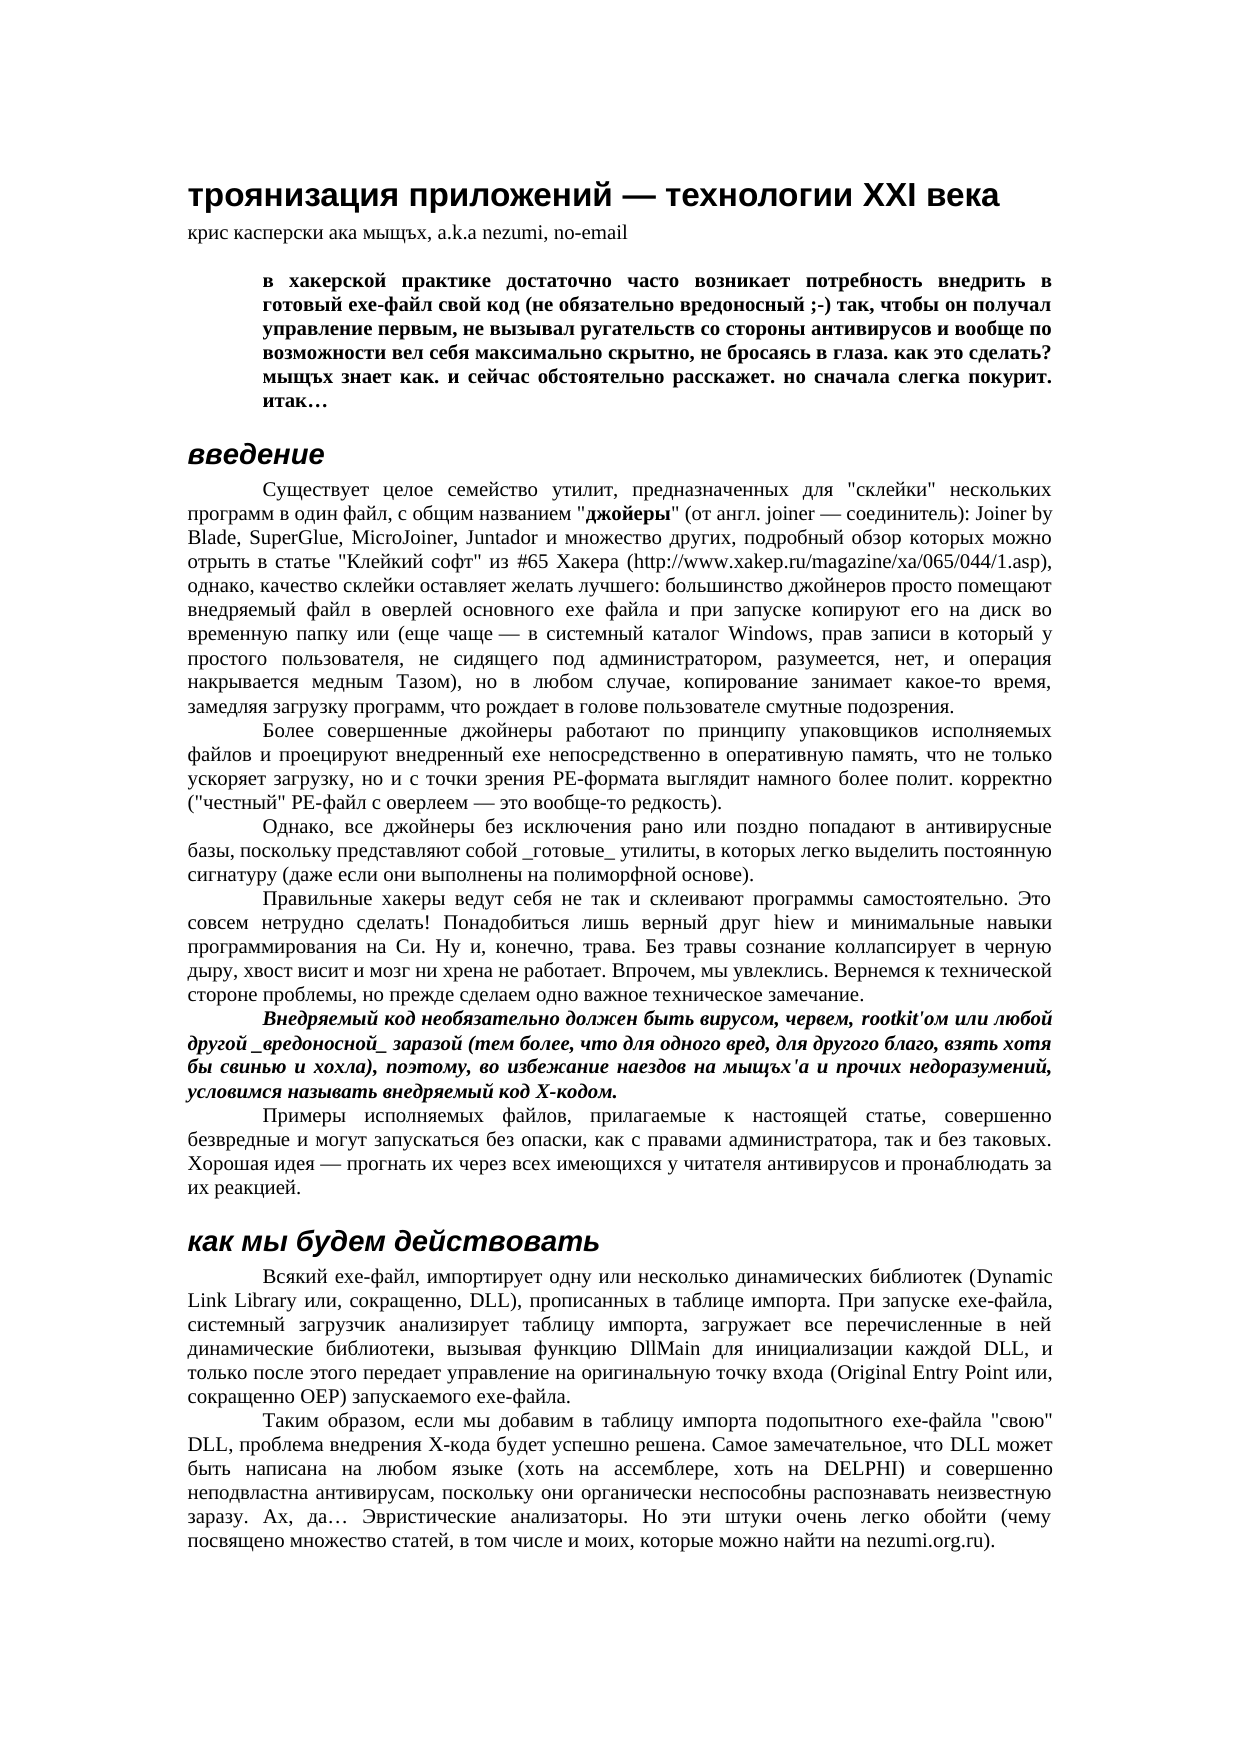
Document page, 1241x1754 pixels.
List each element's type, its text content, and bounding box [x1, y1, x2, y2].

text крис касперски ака мыщъх, a.k.a nezumi, no-email [187, 220, 1053, 244]
text Однако, все джойнеры без исключения рано или поздно попадают в антивирусные базы, поскольку представляют собой _готовые_ утилиты, в которых легко выделить постоянную сигнатуру (даже если они выполнены на полиморфной основе). [187, 814, 1053, 886]
text Внедряемый код необязательно должен быть вирусом, червем, rootkit'ом или любой другой _вредоносной_ заразой (тем более, что для одного вред, для другого благо, взять хотя бы свинью и хохла), поэтому, во избежание наездов на мыщъх'а и прочих недоразумений, условимся называть внедряемый код X-кодом. [187, 1006, 1053, 1103]
text Таким образом, если мы добавим в таблицу импорта подопытного exe-файла "свою" DLL, проблема внедрения X-кода будет успешно решена. Самое замечательное, что DLL может быть написана на любом языке (хоть на ассемблере, хоть на DELPHI) и совершенно неподвластна антивирусам, поскольку они органически неспособны распознавать неизвестную заразу. Ах, да… Эвристические анализаторы. Но эти штуки очень легко обойти (чему посвящено множество статей, в том числе и моих, которые можно найти на nezumi.org.ru). [187, 1408, 1053, 1552]
subtitle как мы будем действовать [187, 1224, 1053, 1257]
text Существует целое семейство утилит, предназначенных для "склейки" нескольких программ в один файл, с общим названием "джойеры" (от англ. joiner — соединитель): Joiner by Blade, SuperGlue, MicroJoiner, Juntador и множество других, подробный обзор которых можно отрыть в статье "Клейкий софт" из #65 Хакера (http://www.xakep.ru/magazine/xa/065/044/1.asp), однако, качество склейки оставляет желать лучшего: большинство джойнеров просто помещают внедряемый файл в оверлей основного exe файла и при запуске копируют его на диск во временную папку или (еще чаще — в системный каталог Windows, прав записи в который у простого пользователя, не сидящего под администратором, разумеется, нет, и операция накрывается медным Тазом), но в любом случае, копирование занимает какое-то время, замедляя загрузку программ, что рождает в голове пользователе смутные подозрения. [187, 477, 1053, 718]
text Более совершенные джойнеры работают по принципу упаковщиков исполняемых файлов и проецируют внедренный exe непосредственно в оперативную память, что не только ускоряет загрузку, но и с точки зрения PE-формата выглядит намного более полит. корректно ("честный" PE-файл с оверлеем — это вообще-то редкость). [187, 718, 1053, 814]
subtitle введение [187, 437, 1053, 471]
text в хакерской практике достаточно часто возникает потребность внедрить в готовый exe-файл свой код (не обязательно вредоносный ;-) так, чтобы он получал управление первым, не вызывал ругательств со стороны антивирусов и вообще по возможности вел себя максимально скрытно, не бросаясь в глаза. как это сделать? мыщъх знает как. и сейчас обстоятельно расскажет. но сначала слегка покурит. итак… [262, 268, 1053, 412]
subtitle троянизация приложений — технологии XXI века [187, 175, 1053, 213]
text Примеры исполняемых файлов, прилагаемые к настоящей статье, совершенно безвредные и могут запускаться без опаски, как с правами администратора, так и без таковых. Хорошая идея — прогнать их через всех имеющихся у читателя антивирусов и пронаблюдать за их реакцией. [187, 1103, 1053, 1199]
text Правильные хакеры ведут себя не так и склеивают программы самостоятельно. Это совсем нетрудно сделать! Понадобиться лишь верный друг hiew и минимальные навыки программирования на Си. Ну и, конечно, трава. Без травы сознание коллапсирует в черную дыру, хвост висит и мозг ни хрена не работает. Впрочем, мы увлеклись. Вернемся к технической стороне проблемы, но прежде сделаем одно важное техническое замечание. [187, 886, 1053, 1006]
text Всякий exe-файл, импортирует одну или несколько динамических библиотек (Dynamic Link Library или, сокращенно, DLL), прописанных в таблице импорта. При запуске exe-файла, системный загрузчик анализирует таблицу импорта, загружает все перечисленные в ней динамические библиотеки, вызывая функцию DllMain для инициализации каждой DLL, и только после этого передает управление на оригинальную точку входа (Original Entry Point или, сокращенно OEP) запускаемого exe-файла. [187, 1264, 1053, 1408]
